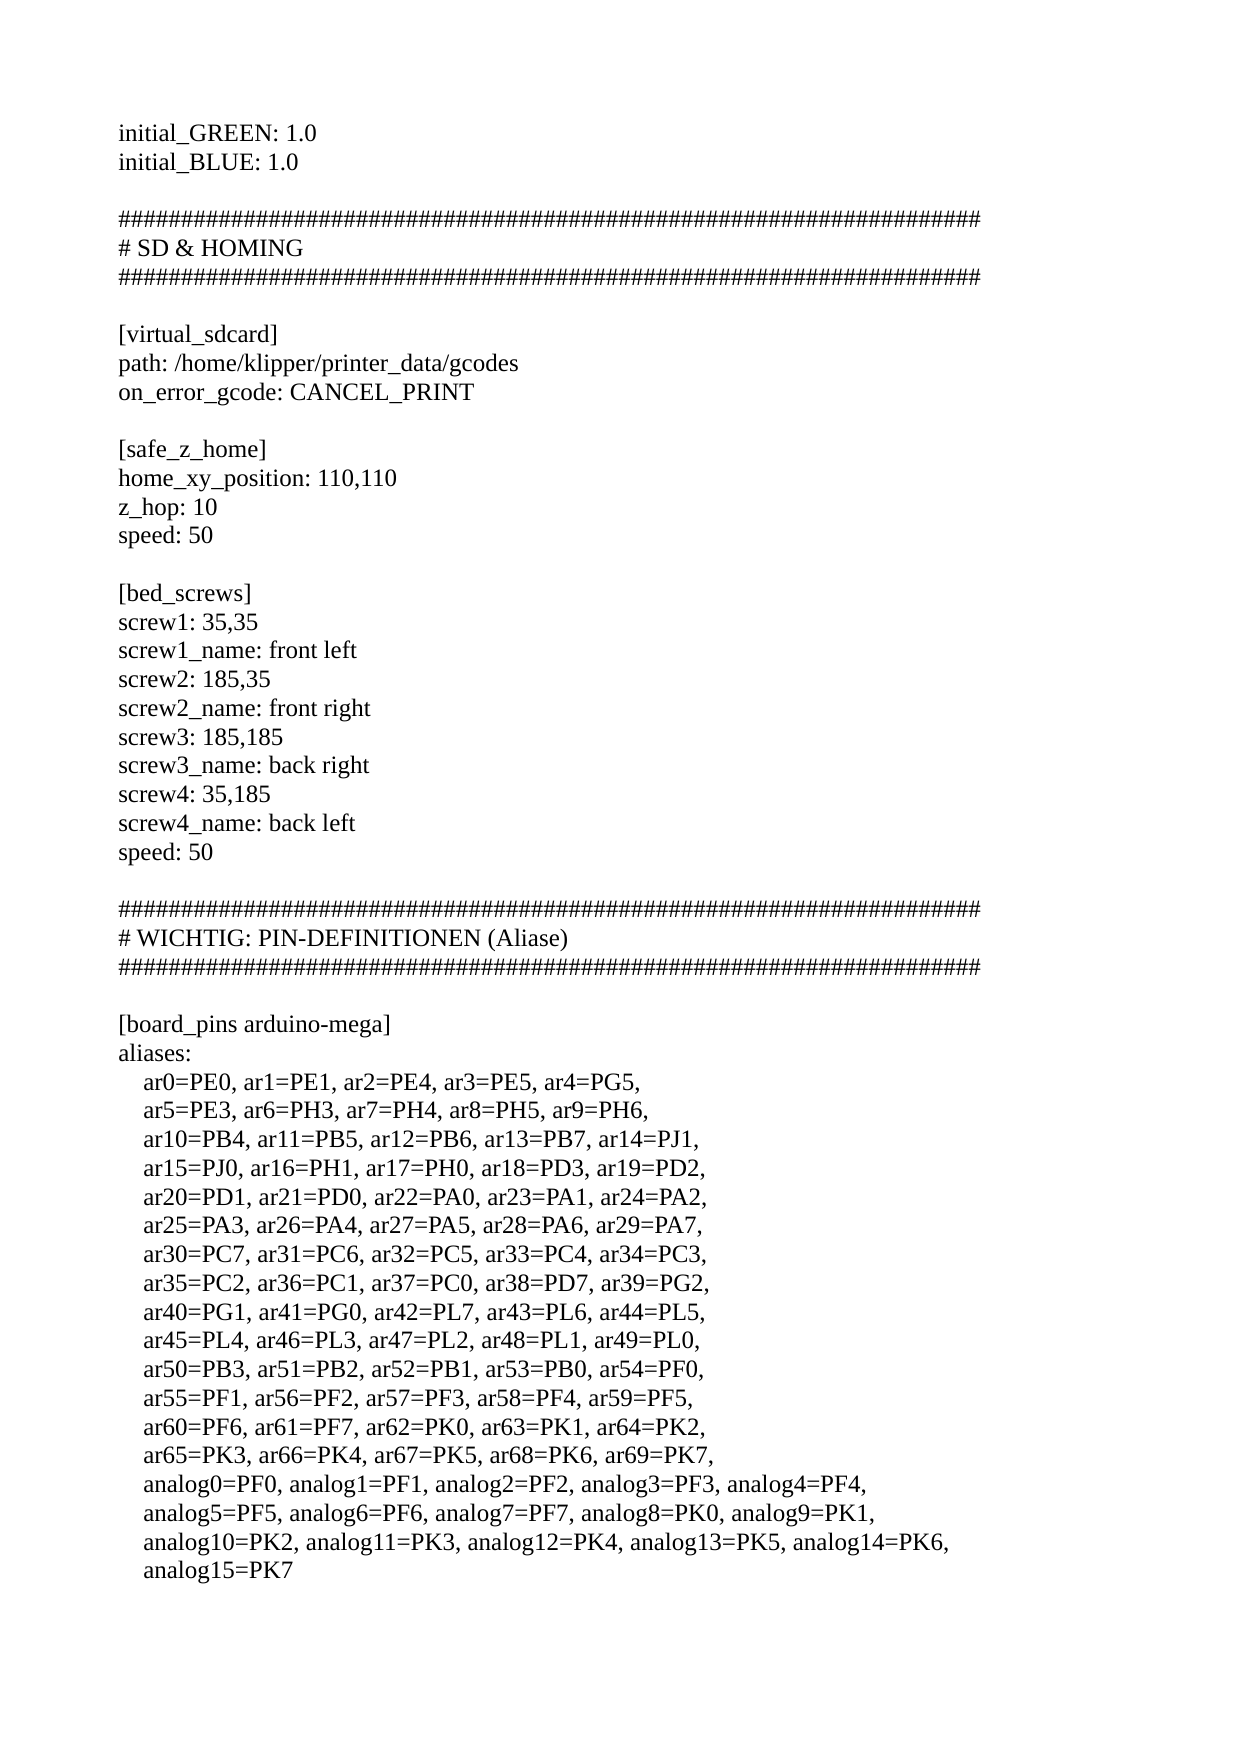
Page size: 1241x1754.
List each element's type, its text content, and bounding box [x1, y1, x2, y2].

text initial_GREEN: 1.0 initial_BLUE: 1.0 ##################################################################### # SD & HOMING ##################################################################### [virtual_sdcard] path: /home/klipper/printer_data/gcodes on_error_gcode: CANCEL_PRINT [safe_z_home] home_xy_position: 110,110 z_hop: 10 speed: 50 [bed_screws] screw1: 35,35 screw1_name: front left screw2: 185,35 screw2_name: front right screw3: 185,185 screw3_name: back right screw4: 35,185 screw4_name: back left speed: 50 ##################################################################### # WICHTIG: PIN-DEFINITIONEN (Aliase) ##################################################################### [board_pins arduino-mega] aliases: ar0=PE0, ar1=PE1, ar2=PE4, ar3=PE5, ar4=PG5, ar5=PE3, ar6=PH3, ar7=PH4, ar8=PH5, ar9=PH6, ar10=PB4, ar11=PB5, ar12=PB6, ar13=PB7, ar14=PJ1, ar15=PJ0, ar16=PH1, ar17=PH0, ar18=PD3, ar19=PD2, ar20=PD1, ar21=PD0, ar22=PA0, ar23=PA1, ar24=PA2, ar25=PA3, ar26=PA4, ar27=PA5, ar28=PA6, ar29=PA7, ar30=PC7, ar31=PC6, ar32=PC5, ar33=PC4, ar34=PC3, ar35=PC2, ar36=PC1, ar37=PC0, ar38=PD7, ar39=PG2, ar40=PG1, ar41=PG0, ar42=PL7, ar43=PL6, ar44=PL5, ar45=PL4, ar46=PL3, ar47=PL2, ar48=PL1, ar49=PL0, ar50=PB3, ar51=PB2, ar52=PB1, ar53=PB0, ar54=PF0, ar55=PF1, ar56=PF2, ar57=PF3, ar58=PF4, ar59=PF5, ar60=PF6, ar61=PF7, ar62=PK0, ar63=PK1, ar64=PK2, ar65=PK3, ar66=PK4, ar67=PK5, ar68=PK6, ar69=PK7, analog0=PF0, analog1=PF1, analog2=PF2, analog3=PF3, analog4=PF4, analog5=PF5, analog6=PF6, analog7=PF7, analog8=PK0, analog9=PK1, analog10=PK2, analog11=PK3, analog12=PK4, analog13=PK5, analog14=PK6, analog15=PK7 [118, 118, 1122, 1584]
